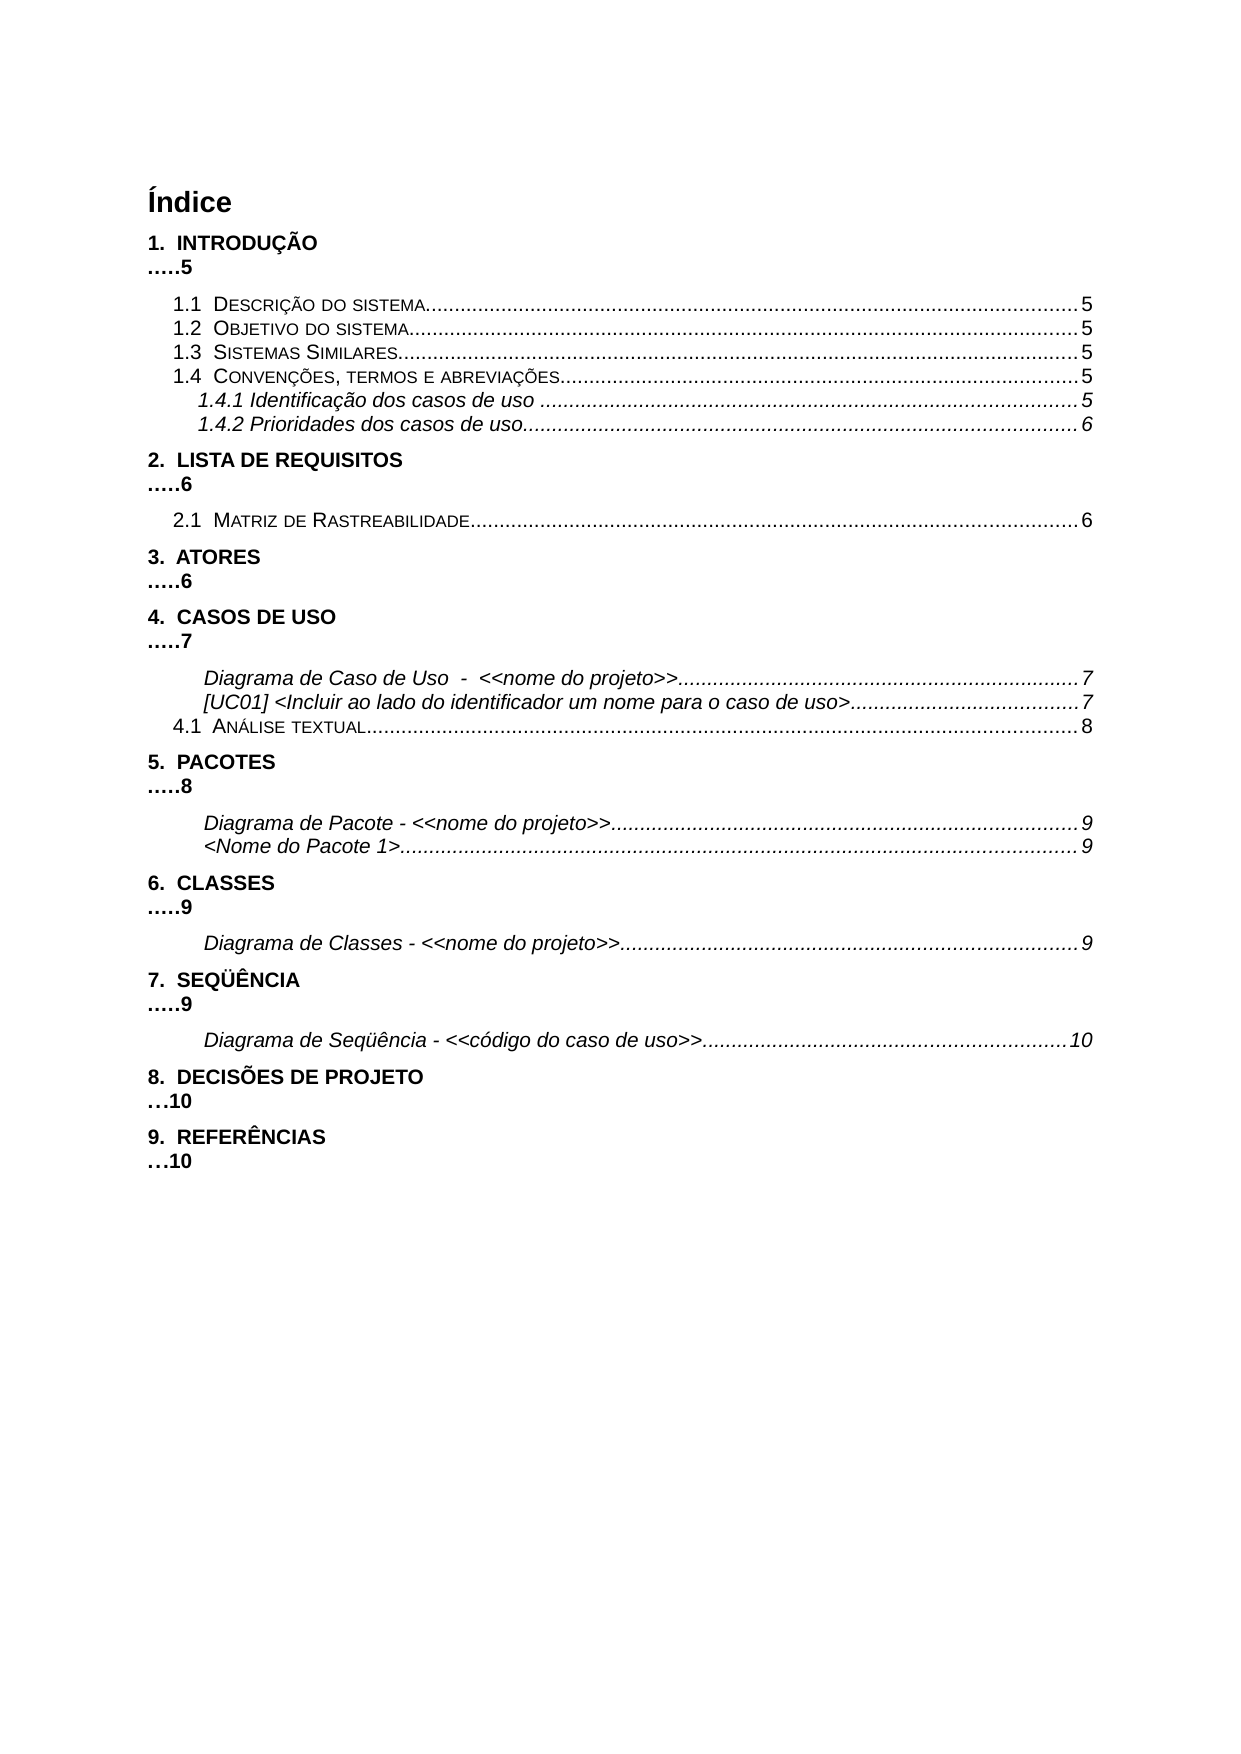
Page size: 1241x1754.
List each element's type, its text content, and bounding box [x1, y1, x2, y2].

text Diagrama de Seqüência - <<código do caso de uso>> 10 [198, 1028, 1092, 1052]
text Diagrama de Pacote - <<nome do projeto>> 9 [198, 810, 1092, 834]
text 4.1 Análise textual. 8 [173, 713, 1092, 737]
text 5. Pacotes 8 [148, 750, 1092, 798]
text 6. Classes 9 [148, 871, 1092, 919]
text 9. Referências 10 [148, 1125, 1092, 1173]
text 1.4.1 Identificação dos casos de uso 5 [198, 387, 1092, 411]
text 1.1 Descrição do sistema 5 [173, 292, 1092, 316]
text 8. Decisões de projeto 10 [148, 1064, 1092, 1112]
text 2. Lista de Requisitos 6 [148, 448, 1092, 496]
text 3. Atores 6 [148, 545, 1092, 593]
text Índice [148, 185, 1092, 219]
text <Nome do Pacote 1> 9 [198, 834, 1092, 858]
text 7. Seqüência 9 [148, 968, 1092, 1016]
text Diagrama de Classes - <<nome do projeto>> 9 [198, 931, 1092, 955]
text 1.4 Convenções, termos e abreviações 5 [173, 363, 1092, 387]
text 1.2 Objetivo do sistema 5 [173, 316, 1092, 339]
text Diagrama de Caso de Uso - <<nome do projeto>> 7 [198, 666, 1092, 689]
text 2.1 Matriz de Rastreabilidade 6 [173, 508, 1092, 532]
text 1.3 Sistemas Similares 5 [173, 339, 1092, 363]
text 1. Introdução 5 [148, 231, 1092, 279]
text 4. Casos de Uso 7 [148, 605, 1092, 653]
text [UC01] <Incluir ao lado do identificador um nome para o caso de uso> 7 [198, 689, 1092, 713]
text 1.4.2 Prioridades dos casos de uso 6 [198, 411, 1092, 435]
